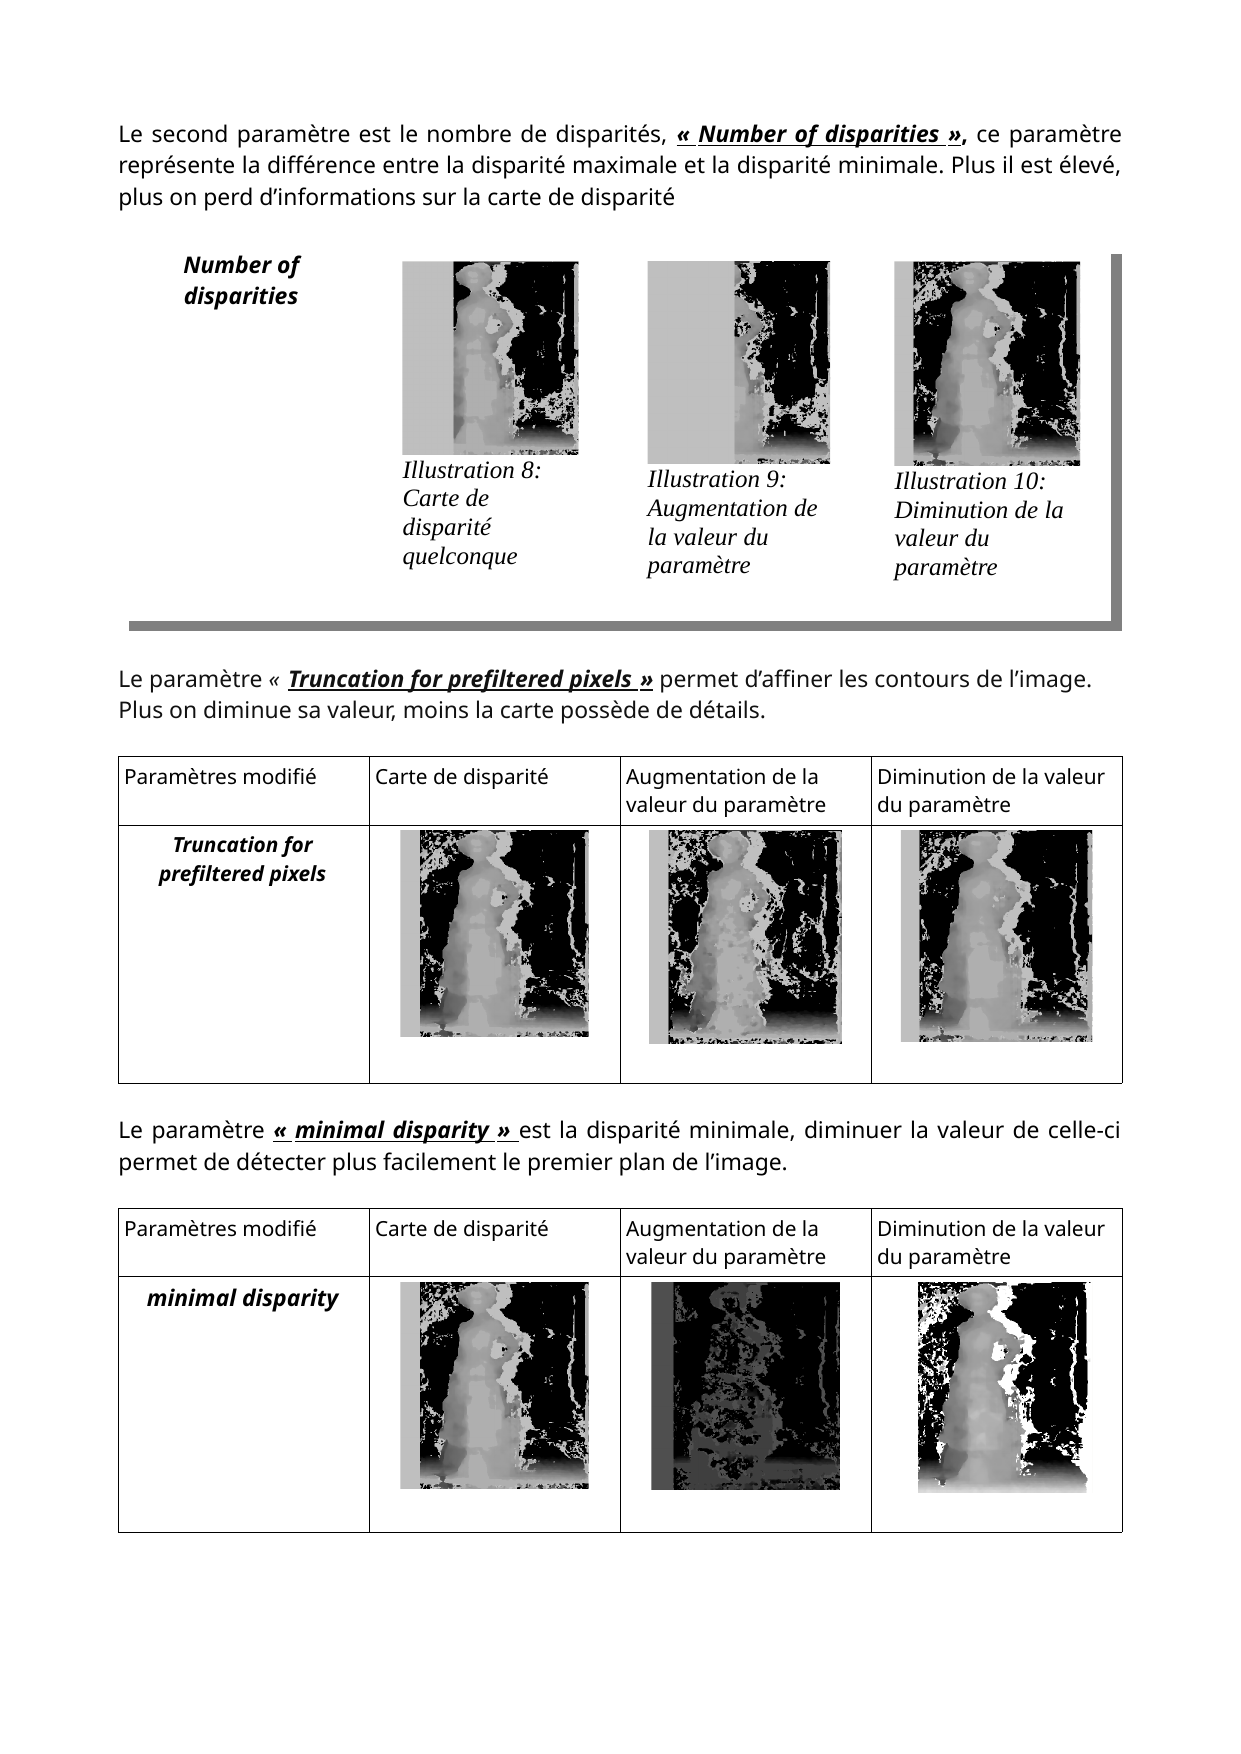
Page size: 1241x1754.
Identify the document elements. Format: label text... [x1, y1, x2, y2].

table_header Augmentation de la valeur du paramètre [621, 757, 871, 825]
table_cell [872, 1277, 1122, 1532]
picture [900, 1282, 1093, 1493]
table_cell [621, 1277, 871, 1532]
table_cell [621, 826, 871, 1083]
table_cell [370, 1277, 620, 1532]
picture [400, 1282, 589, 1489]
text Le paramètre « Truncation for prefiltered pixels » permet d’affiner les contours de l’image. Plus on diminue sa valeur, moins la carte possède de détails. [118, 663, 1122, 725]
table_header Number of disparities [118, 243, 366, 621]
picture [649, 830, 842, 1044]
table_header [615, 243, 863, 621]
table_header Carte de disparité [370, 757, 620, 825]
table_header Paramètres modifié [119, 757, 369, 825]
text Le paramètre « minimal disparity » est la disparité minimale, diminuer la valeur de celle-ci permet de détecter plus facilement le premier plan de l’image. [118, 1114, 1122, 1177]
table_header Paramètres modifié [119, 1209, 369, 1276]
picture [651, 1282, 840, 1490]
picture [400, 830, 589, 1037]
picture [402, 261, 579, 455]
picture [894, 261, 1080, 466]
table_header Diminution de la valeur du paramètre [872, 757, 1122, 825]
table_header [863, 243, 1111, 621]
table_cell minimal disparity [119, 1277, 369, 1532]
table_header Diminution de la valeur du paramètre [872, 1209, 1122, 1276]
table_cell [370, 826, 620, 1083]
table_header [366, 243, 615, 621]
picture [900, 830, 1093, 1042]
table_cell Truncation for prefiltered pixels [119, 826, 369, 1083]
table_header Augmentation de la valeur du paramètre [621, 1209, 871, 1276]
table_header Carte de disparité [370, 1209, 620, 1276]
picture [647, 261, 831, 464]
text Le second paramètre est le nombre de disparités, « Number of disparities », ce paramètre représente la différence entre la disparité maximale et la disparité minimale. Plus il est élevé, plus on perd d’informations sur la carte de disparité [118, 118, 1122, 212]
table_cell [872, 826, 1122, 1083]
